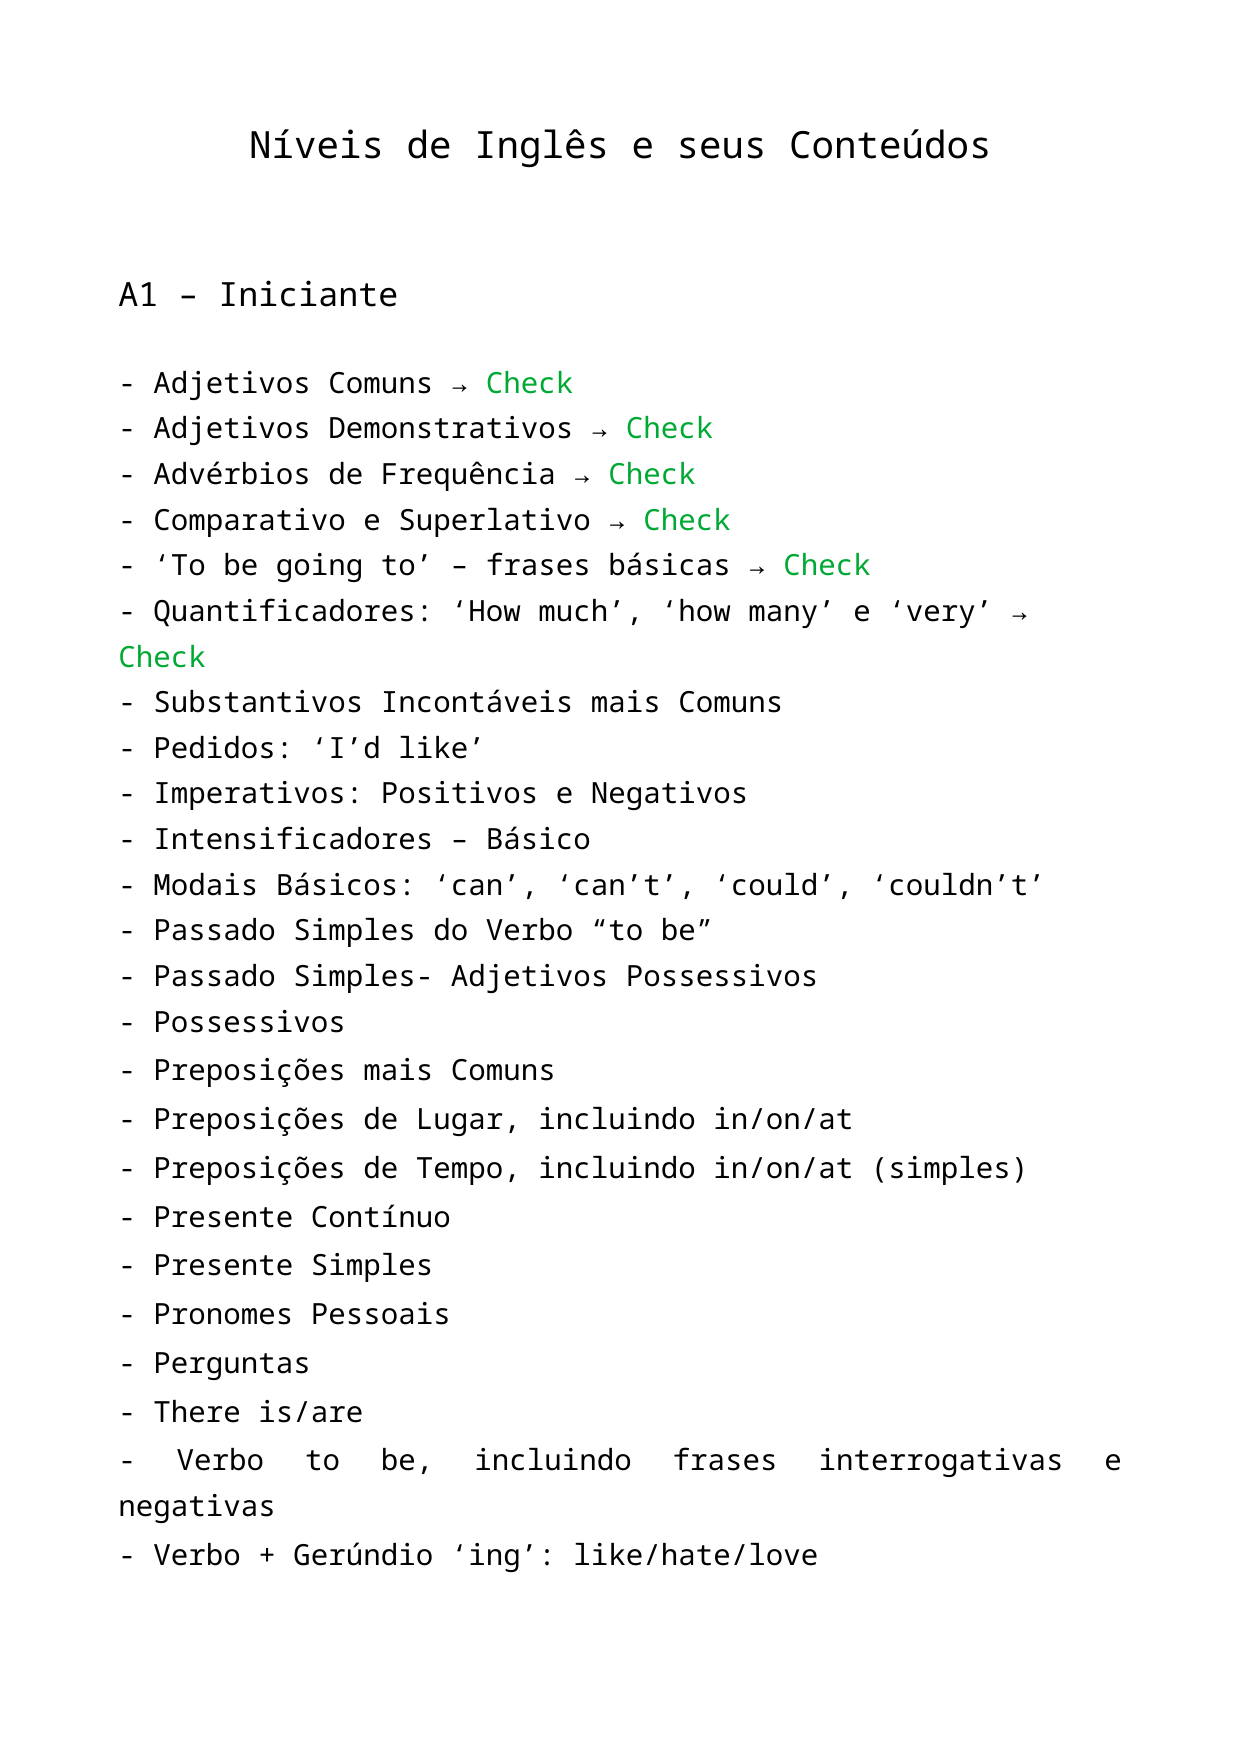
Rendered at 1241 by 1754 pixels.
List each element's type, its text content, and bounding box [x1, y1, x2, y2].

text - Passado Simples do Verbo “to be” [118, 909, 1122, 949]
text - Adjetivos Demonstrativos → Check [118, 408, 1122, 447]
text - Quantificadores: ‘How much’, ‘how many’ e ‘very’ → Check [118, 590, 1122, 676]
text - Imperativos: Positivos e Negativos [118, 773, 1122, 812]
text - Substantivos Incontáveis mais Comuns [118, 681, 1122, 721]
text - Comparativo e Superlativo → Check [118, 499, 1122, 539]
text - Advérbios de Frequência → Check [118, 453, 1122, 493]
text - Adjetivos Comuns → Check [118, 362, 1122, 402]
text - Preposições de Lugar, incluindo in/on/at [118, 1098, 1122, 1138]
text - Intensificadores – Básico [118, 818, 1122, 858]
text - Modais Básicos: ‘can’, ‘can’t’, ‘could’, ‘couldn’t’ [118, 864, 1122, 904]
text - Verbo + Gerúndio ‘ing’: like/hate/love [118, 1534, 1122, 1574]
text - Pronomes Pessoais [118, 1293, 1122, 1333]
text Níveis de Inglês e seus Conteúdos [118, 118, 1122, 169]
text - Pedidos: ‘I’d like’ [118, 727, 1122, 767]
text - Passado Simples- Adjetivos Possessivos [118, 955, 1122, 995]
text - Presente Contínuo [118, 1196, 1122, 1236]
text - Verbo to be, incluindo frases interrogativas e negativas [118, 1439, 1122, 1525]
text - Preposições mais Comuns [118, 1049, 1122, 1089]
text - Presente Simples [118, 1244, 1122, 1284]
text - There is/are [118, 1391, 1122, 1431]
text - Possessivos [118, 1001, 1122, 1041]
text - Perguntas [118, 1342, 1122, 1382]
text - ‘To be going to’ – frases básicas → Check [118, 544, 1122, 584]
text - Preposições de Tempo, incluindo in/on/at (simples) [118, 1147, 1122, 1187]
text A1 – Iniciante [118, 271, 1122, 317]
